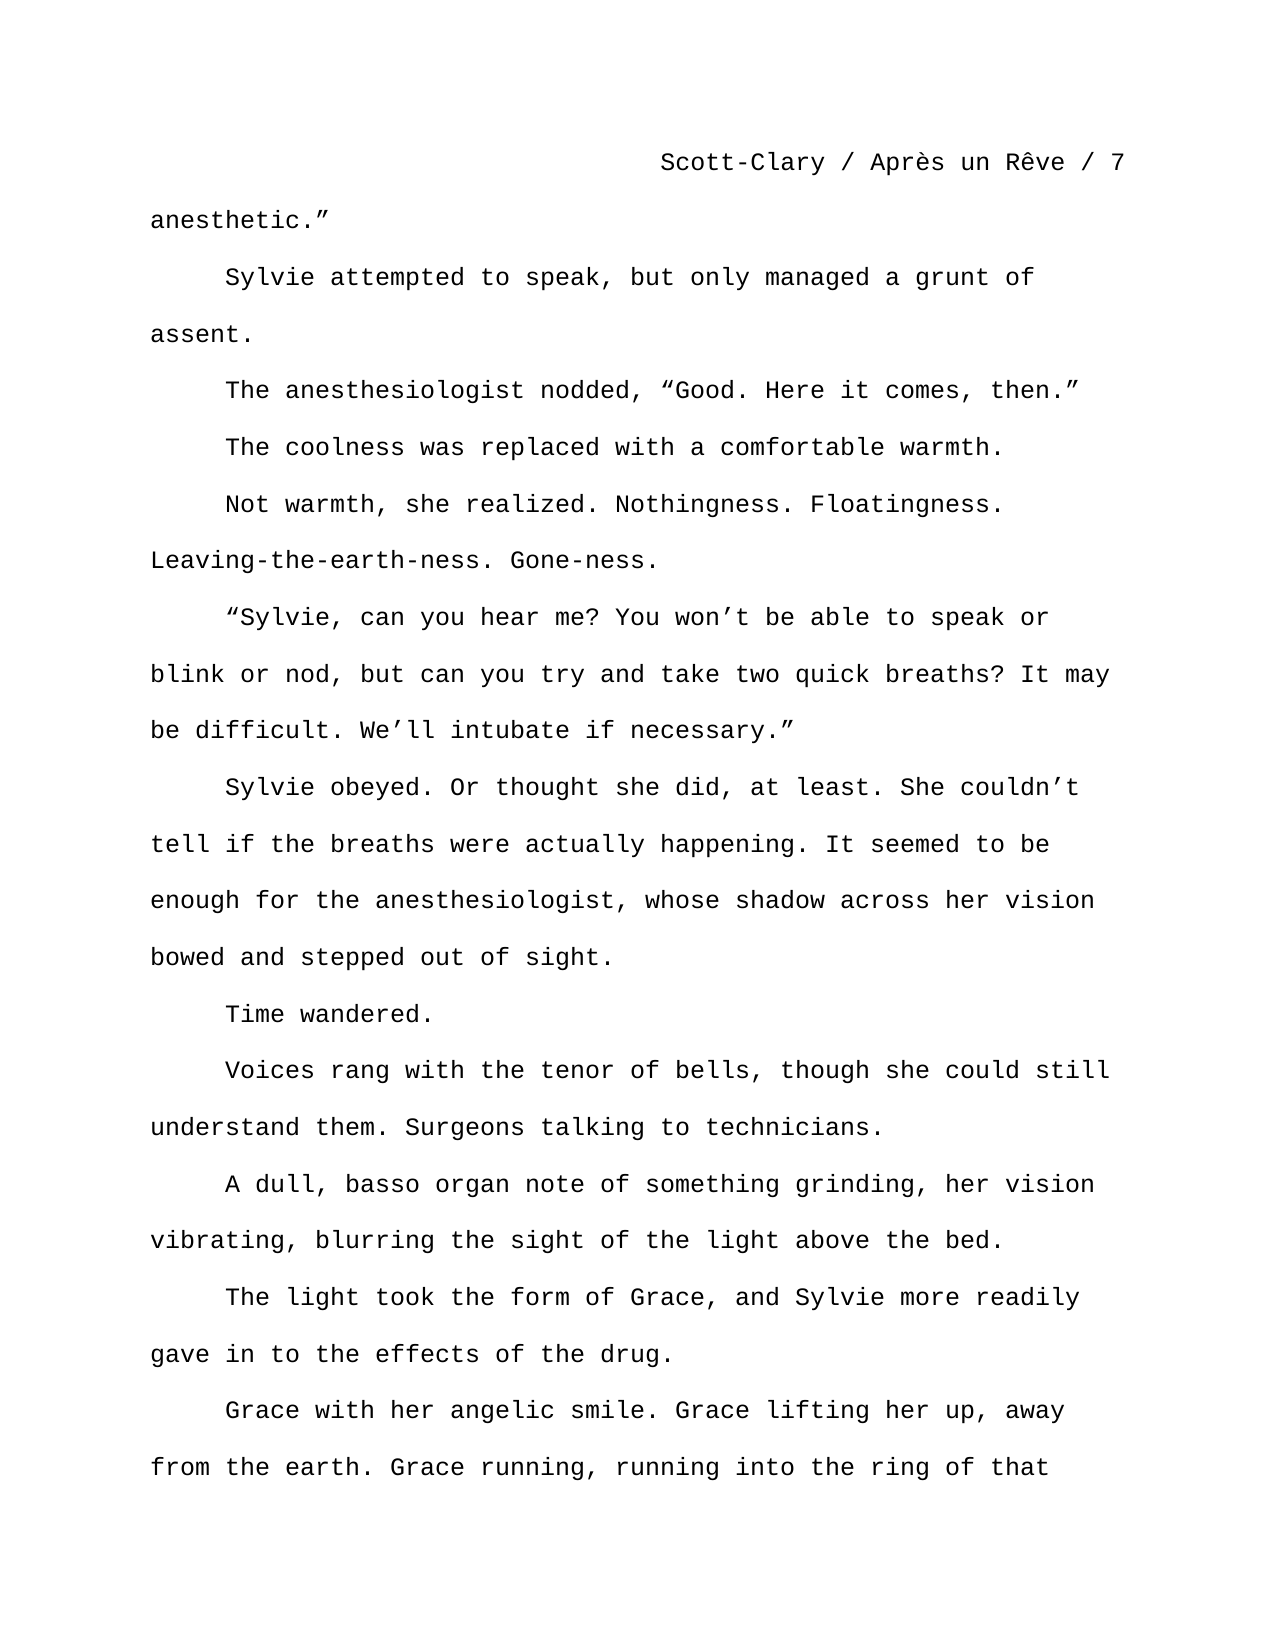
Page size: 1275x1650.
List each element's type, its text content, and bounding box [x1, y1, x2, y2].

text The anesthesiologist nodded, “Good. Here it comes, then.” [150, 378, 1125, 406]
text The coolness was replaced with a comfortable warmth. [150, 434, 1125, 463]
text A dull, basso organ note of something grinding, her vision vibrating, blurring the sight of the light above the bed. [150, 1171, 1125, 1256]
text Sylvie obeyed. Or thought she did, at least. She couldn’t tell if the breaths were actually happening. It seemed to be enough for the anesthesiologist, whose shadow across her vision bowed and stepped out of sight. [150, 774, 1125, 973]
text Grace with her angelic smile. Grace lifting her up, away from the earth. Grace running, running into the ring of that [150, 1398, 1125, 1483]
text anesthetic.” [150, 208, 1125, 236]
text Sylvie attempted to speak, but only managed a grunt of assent. [150, 264, 1125, 349]
text Not warmth, she realized. Nothingness. Floatingness. Leaving-the-earth-ness. Gone-ness. [150, 491, 1125, 576]
text Time wandered. [150, 1001, 1125, 1029]
text “Sylvie, can you hear me? You won’t be able to speak or blink or nod, but can you try and take two quick breaths? It may be difficult. We’ll intubate if necessary.” [150, 604, 1125, 746]
text The light took the form of Grace, and Sylvie more readily gave in to the effects of the drug. [150, 1284, 1125, 1369]
text Voices rang with the tenor of bells, though she could still understand them. Surgeons talking to technicians. [150, 1058, 1125, 1143]
